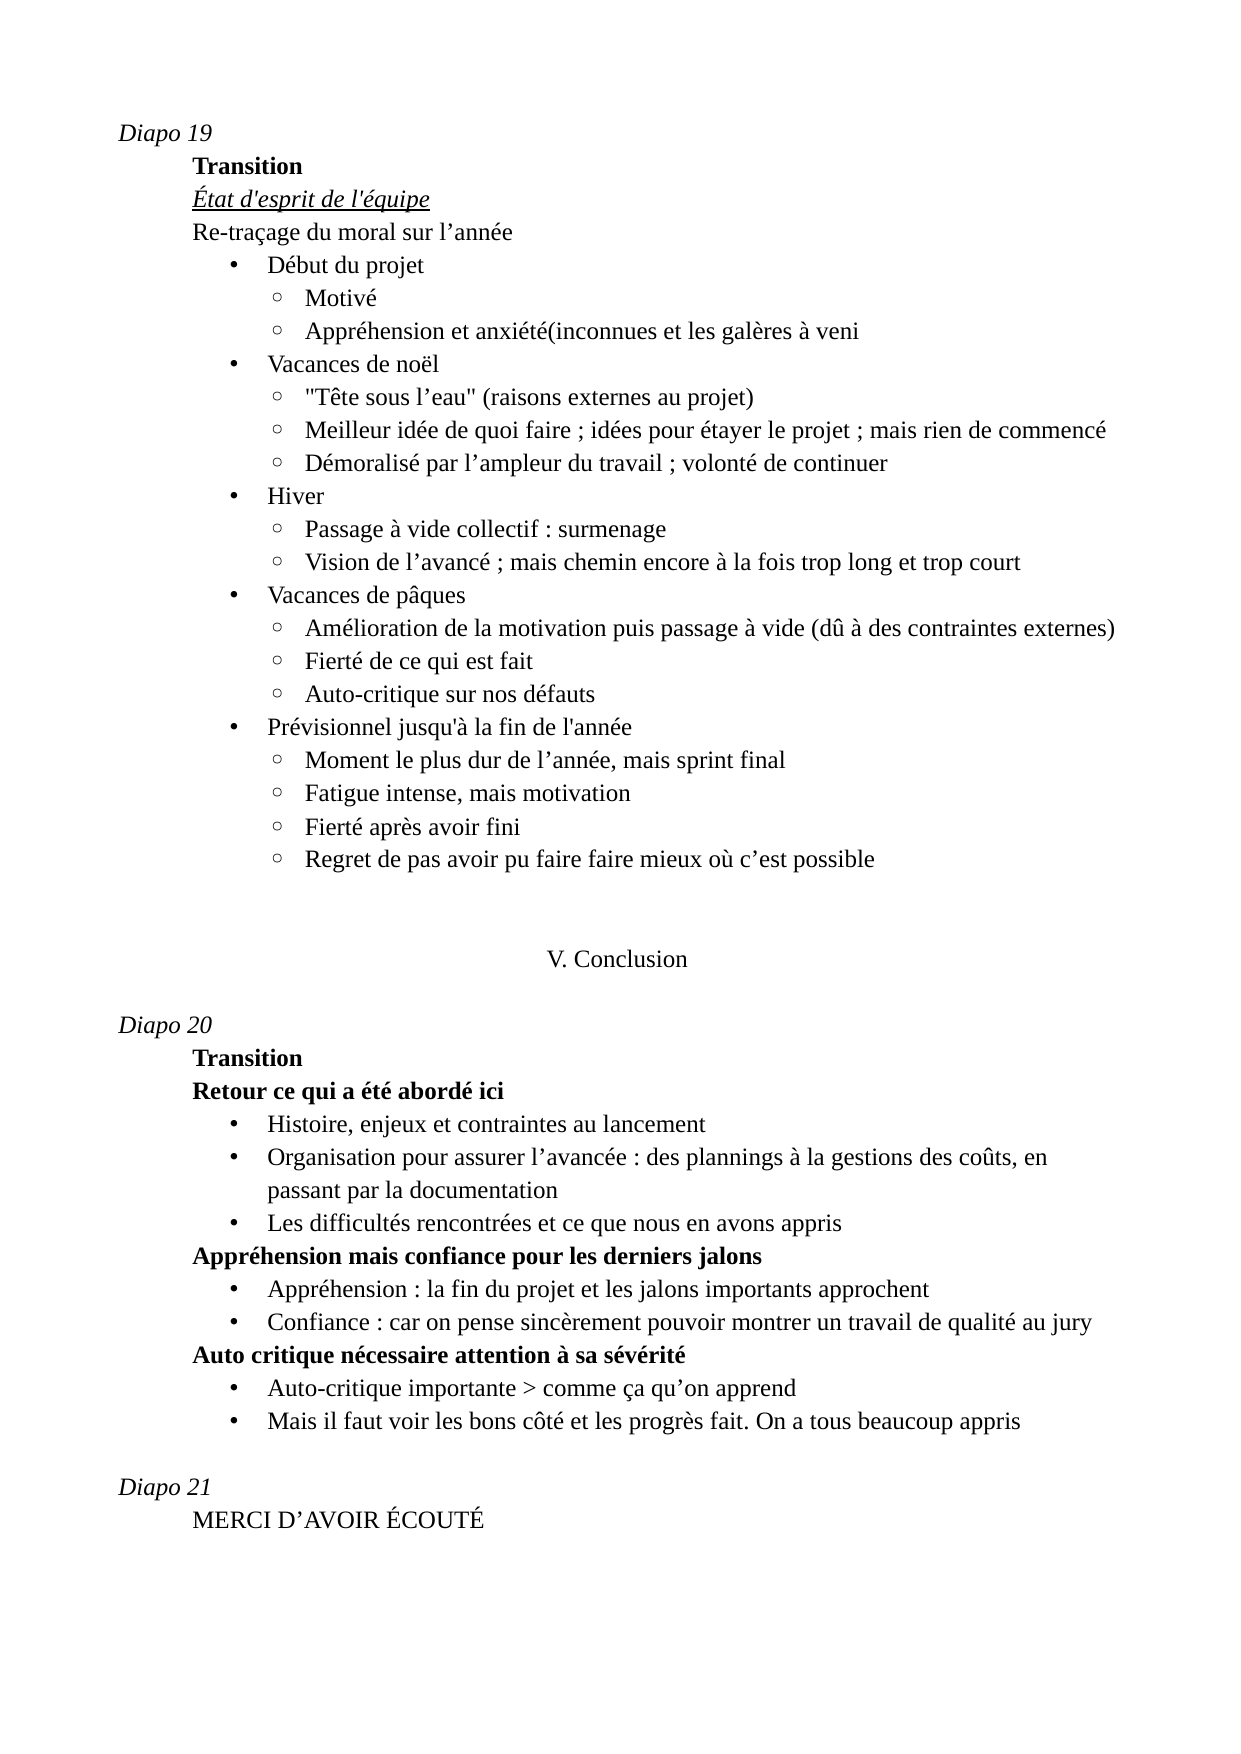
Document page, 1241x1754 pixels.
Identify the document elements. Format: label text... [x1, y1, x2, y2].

text Diapo 21 [118, 1472, 1122, 1501]
text État d'esprit de l'équipe [192, 184, 1122, 213]
list Vision de l’avancé ; mais chemin encore à la fois trop long et trop court [267, 547, 1122, 576]
list Passage à vide collectif : surmenage [267, 514, 1122, 543]
list Auto-critique importante > comme ça qu’on apprend [229, 1373, 1122, 1402]
list Organisation pour assurer l’avancée : des plannings à la gestions des coûts, en passant par la documentation [229, 1142, 1122, 1203]
list Prévisionnel jusqu'à la fin de l'année [229, 712, 1122, 741]
text MERCI D’AVOIR ÉCOUTÉ [192, 1505, 1122, 1534]
list Appréhension et anxiété(inconnues et les galères à veni [267, 316, 1122, 345]
list Hiver [229, 481, 1122, 510]
list Fierté de ce qui est fait [267, 646, 1122, 675]
list Démoralisé par l’ampleur du travail ; volonté de continuer [267, 448, 1122, 477]
list Confiance : car on pense sincèrement pouvoir montrer un travail de qualité au jury [229, 1307, 1122, 1336]
text Transition [192, 1043, 1122, 1071]
text V. Conclusion [118, 944, 1122, 972]
text Diapo 19 [118, 118, 1122, 147]
text Auto critique nécessaire attention à sa sévérité [192, 1340, 1122, 1369]
list Appréhension : la fin du projet et les jalons importants approchent [229, 1274, 1122, 1303]
list Fierté après avoir fini [267, 812, 1122, 840]
list Les difficultés rencontrées et ce que nous en avons appris [229, 1208, 1122, 1237]
text Appréhension mais confiance pour les derniers jalons [192, 1241, 1122, 1269]
list Vacances de pâques [229, 580, 1122, 609]
list Début du projet [229, 250, 1122, 279]
list Fatigue intense, mais motivation [267, 778, 1122, 807]
text Diapo 20 [118, 1010, 1122, 1038]
text Re-traçage du moral sur l’année [192, 217, 1122, 246]
list Motivé [267, 283, 1122, 312]
list "Tête sous l’eau" (raisons externes au projet) [267, 382, 1122, 411]
list Auto-critique sur nos défauts [267, 679, 1122, 708]
list Vacances de noël [229, 349, 1122, 378]
list Meilleur idée de quoi faire ; idées pour étayer le projet ; mais rien de commencé [267, 415, 1122, 444]
list Mais il faut voir les bons côté et les progrès fait. On a tous beaucoup appris [229, 1406, 1122, 1435]
list Histoire, enjeux et contraintes au lancement [229, 1109, 1122, 1137]
list Amélioration de la motivation puis passage à vide (dû à des contraintes externes) [267, 613, 1122, 642]
text Retour ce qui a été abordé ici [192, 1076, 1122, 1104]
text Transition [192, 151, 1122, 180]
list Regret de pas avoir pu faire faire mieux où c’est possible [267, 844, 1122, 873]
list Moment le plus dur de l’année, mais sprint final [267, 746, 1122, 774]
